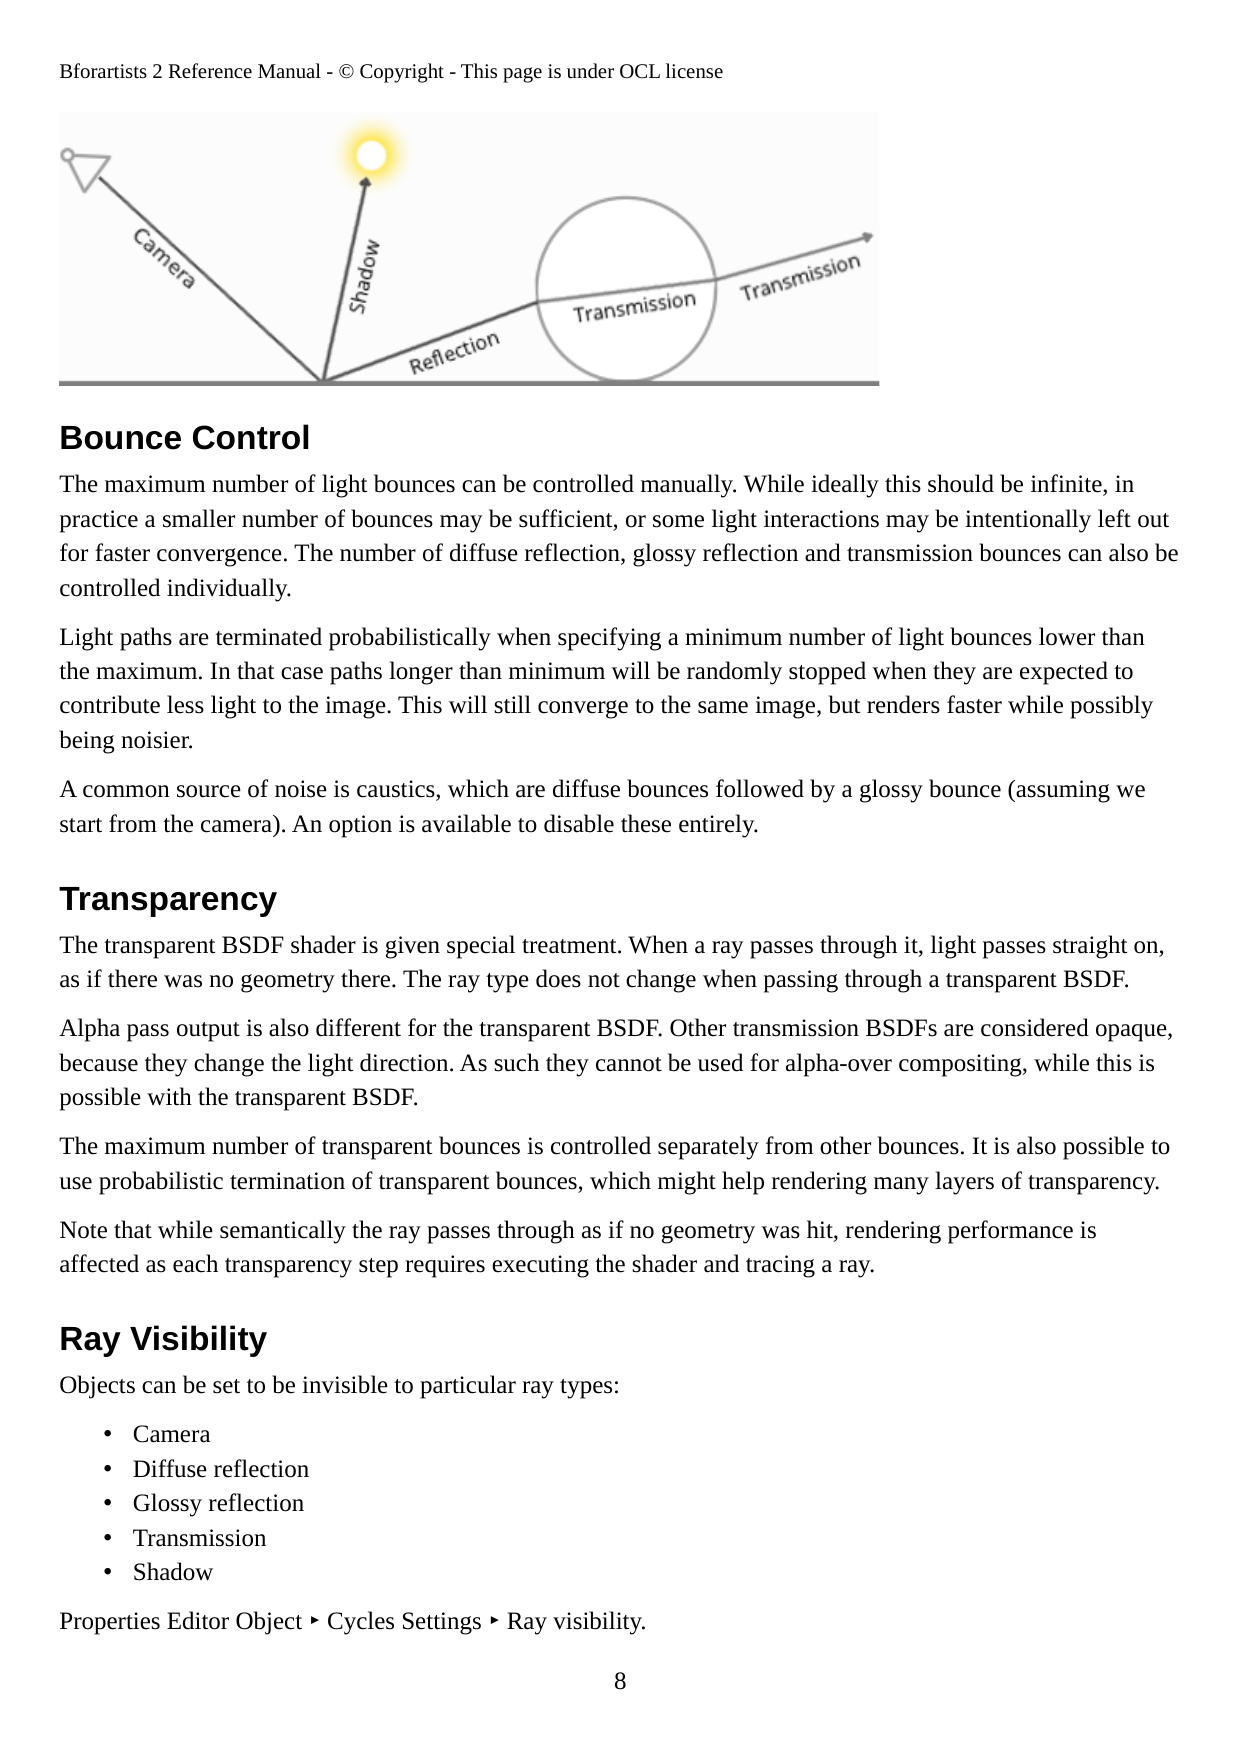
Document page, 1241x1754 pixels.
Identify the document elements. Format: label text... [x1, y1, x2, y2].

subtitle Transparency [59, 878, 1181, 917]
list Shadow [103, 1557, 1181, 1586]
text Properties Editor Object ‣ Cycles Settings ‣ Ray visibility. [59, 1606, 1181, 1635]
picture [59, 112, 880, 386]
text Light paths are terminated probabilistically when specifying a minimum number of light bounces lower than the maximum. In that case paths longer than minimum will be randomly stopped when they are expected to contribute less light to the image. This will still converge to the same image, but renders faster while possibly being noisier. [59, 622, 1181, 754]
text Objects can be set to be invisible to particular ray types: [59, 1370, 1181, 1399]
list Glossy reflection [103, 1488, 1181, 1517]
text The transparent BSDF shader is given special treatment. When a ray passes through it, light passes straight on, as if there was no geometry there. The ray type does not change when passing through a transparent BSDF. [59, 930, 1181, 993]
subtitle Ray Visibility [59, 1319, 1181, 1358]
text The maximum number of light bounces can be controlled manually. While ideally this should be infinite, in practice a smaller number of bounces may be sufficient, or some light interactions may be intentionally left out for faster convergence. The number of diffuse reflection, glossy reflection and transmission bounces can also be controlled individually. [59, 469, 1181, 601]
list Transmission [103, 1523, 1181, 1552]
list Diffuse reflection [103, 1454, 1181, 1483]
text Alpha pass output is also different for the transparent BSDF. Other transmission BSDFs are considered opaque, because they change the light direction. As such they cannot be used for alpha-over compositing, while this is possible with the transparent BSDF. [59, 1013, 1181, 1111]
subtitle Bounce Control [59, 418, 1181, 457]
list Camera [103, 1419, 1181, 1448]
text The maximum number of transparent bounces is controlled separately from other bounces. It is also possible to use probabilistic termination of transparent bounces, which might help rendering many layers of transparency. [59, 1131, 1181, 1194]
text Note that while semantically the ray passes through as if no geometry was hit, rendering performance is affected as each transparency step requires executing the shader and tracing a ray. [59, 1215, 1181, 1278]
text A common source of noise is caustics, which are diffuse bounces followed by a glossy bounce (assuming we start from the camera). An option is available to disable these entirely. [59, 774, 1181, 837]
